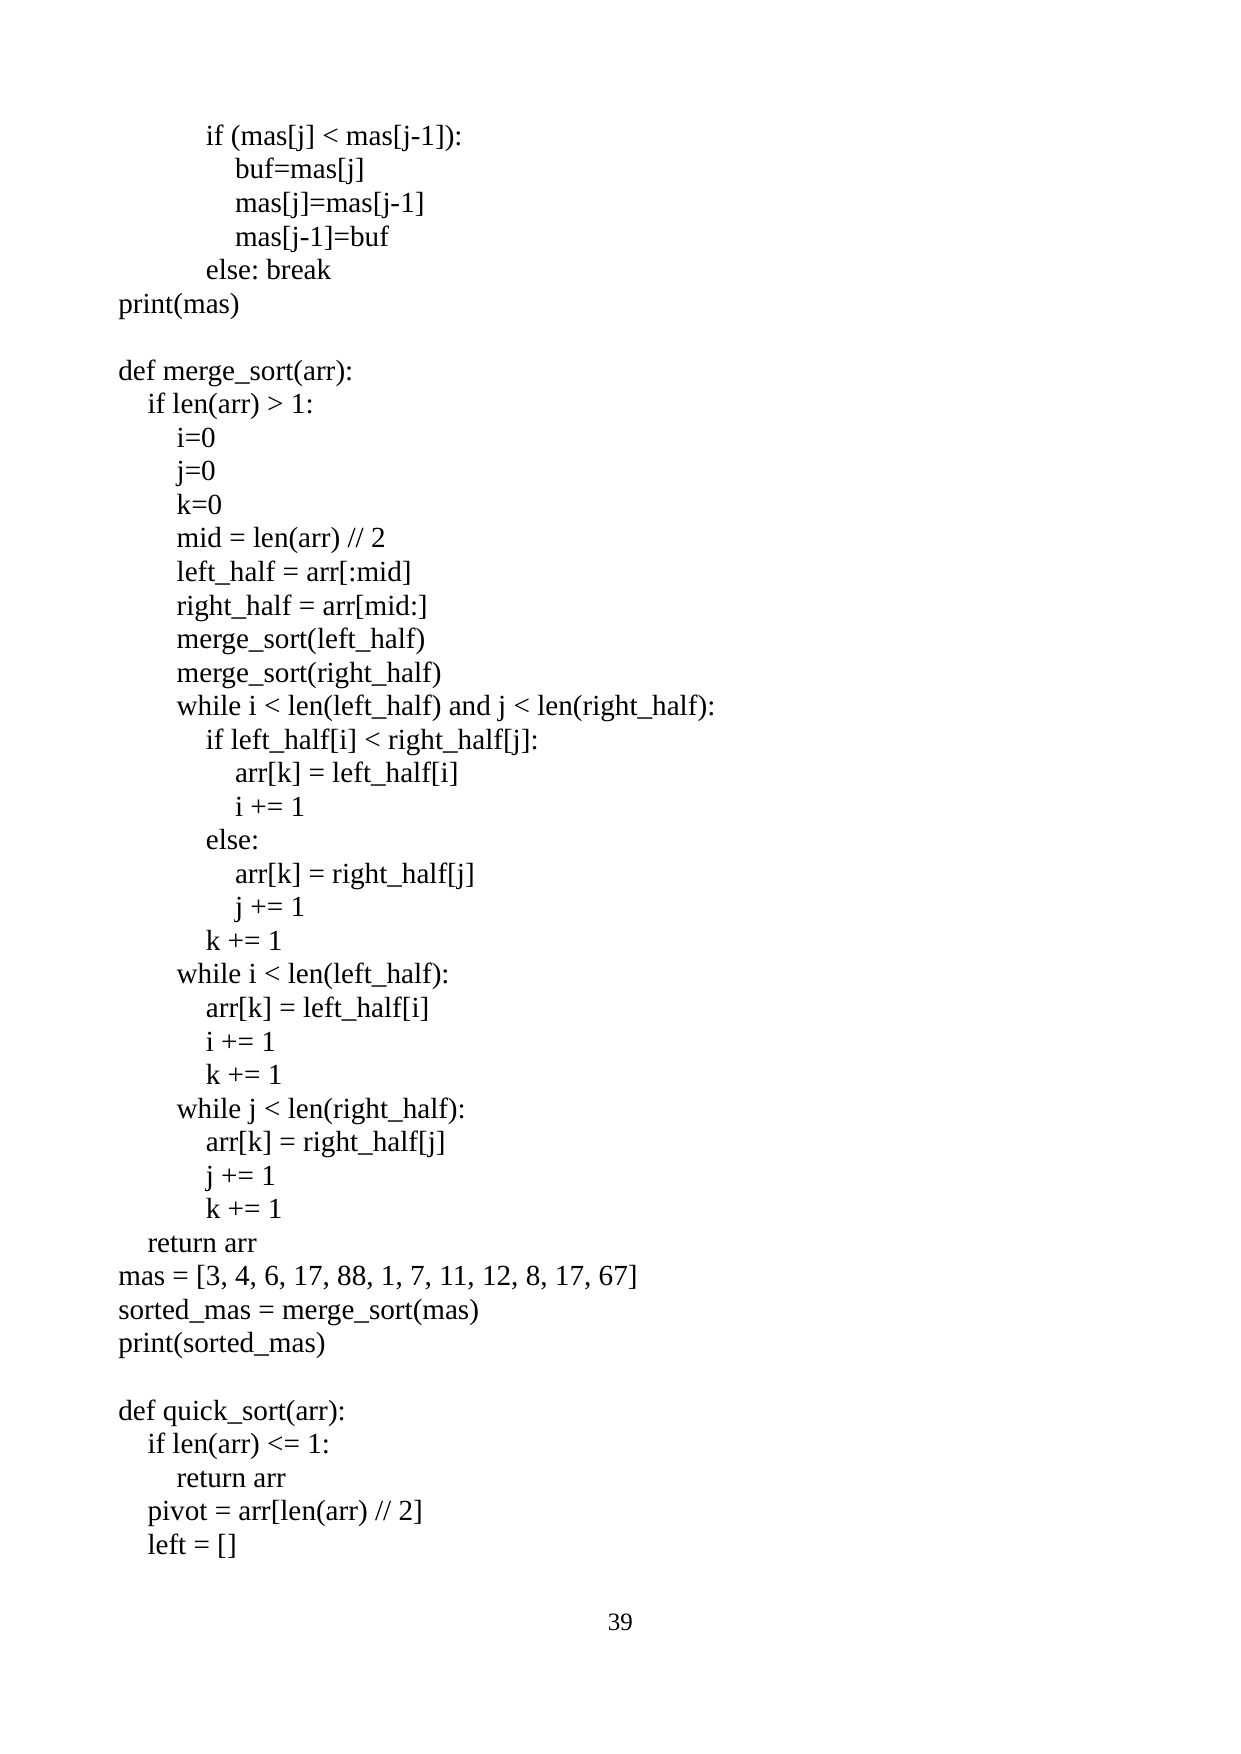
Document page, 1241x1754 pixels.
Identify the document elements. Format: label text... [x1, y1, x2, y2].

text k=0 [118, 487, 1122, 521]
text if (mas[j] < mas[j-1]): [118, 118, 1122, 152]
text arr[k] = right_half[j] [118, 1124, 1122, 1158]
text if len(arr) > 1: [118, 386, 1122, 420]
text print(sorted_mas) [118, 1326, 1122, 1359]
text mas[j]=mas[j-1] [118, 185, 1122, 219]
text right_half = arr[mid:] [118, 588, 1122, 621]
text arr[k] = right_half[j] [118, 856, 1122, 889]
text while i < len(left_half) and j < len(right_half): [118, 688, 1122, 722]
text else: [118, 822, 1122, 856]
text if left_half[i] < right_half[j]: [118, 722, 1122, 755]
text j += 1 [118, 1158, 1122, 1191]
text pivot = arr[len(arr) // 2] [118, 1493, 1122, 1527]
text mas[j-1]=buf [118, 219, 1122, 252]
text merge_sort(left_half) [118, 621, 1122, 655]
text k += 1 [118, 1057, 1122, 1091]
text left = [] [118, 1527, 1122, 1560]
text buf=mas[j] [118, 152, 1122, 185]
text i += 1 [118, 1024, 1122, 1057]
text j=0 [118, 453, 1122, 487]
text arr[k] = left_half[i] [118, 990, 1122, 1024]
text def merge_sort(arr): [118, 353, 1122, 386]
text print(mas) [118, 286, 1122, 319]
text if len(arr) <= 1: [118, 1426, 1122, 1460]
text return arr [118, 1460, 1122, 1493]
text left_half = arr[:mid] [118, 554, 1122, 588]
text arr[k] = left_half[i] [118, 755, 1122, 789]
text mas = [3, 4, 6, 17, 88, 1, 7, 11, 12, 8, 17, 67] [118, 1258, 1122, 1292]
text else: break [118, 252, 1122, 286]
text sorted_mas = merge_sort(mas) [118, 1292, 1122, 1326]
text while i < len(left_half): [118, 957, 1122, 990]
text j += 1 [118, 889, 1122, 923]
text merge_sort(right_half) [118, 655, 1122, 688]
text i += 1 [118, 789, 1122, 822]
text i=0 [118, 420, 1122, 453]
text while j < len(right_half): [118, 1091, 1122, 1124]
text mid = len(arr) // 2 [118, 521, 1122, 554]
text return arr [118, 1225, 1122, 1258]
text k += 1 [118, 1191, 1122, 1225]
text def quick_sort(arr): [118, 1393, 1122, 1426]
text k += 1 [118, 923, 1122, 957]
